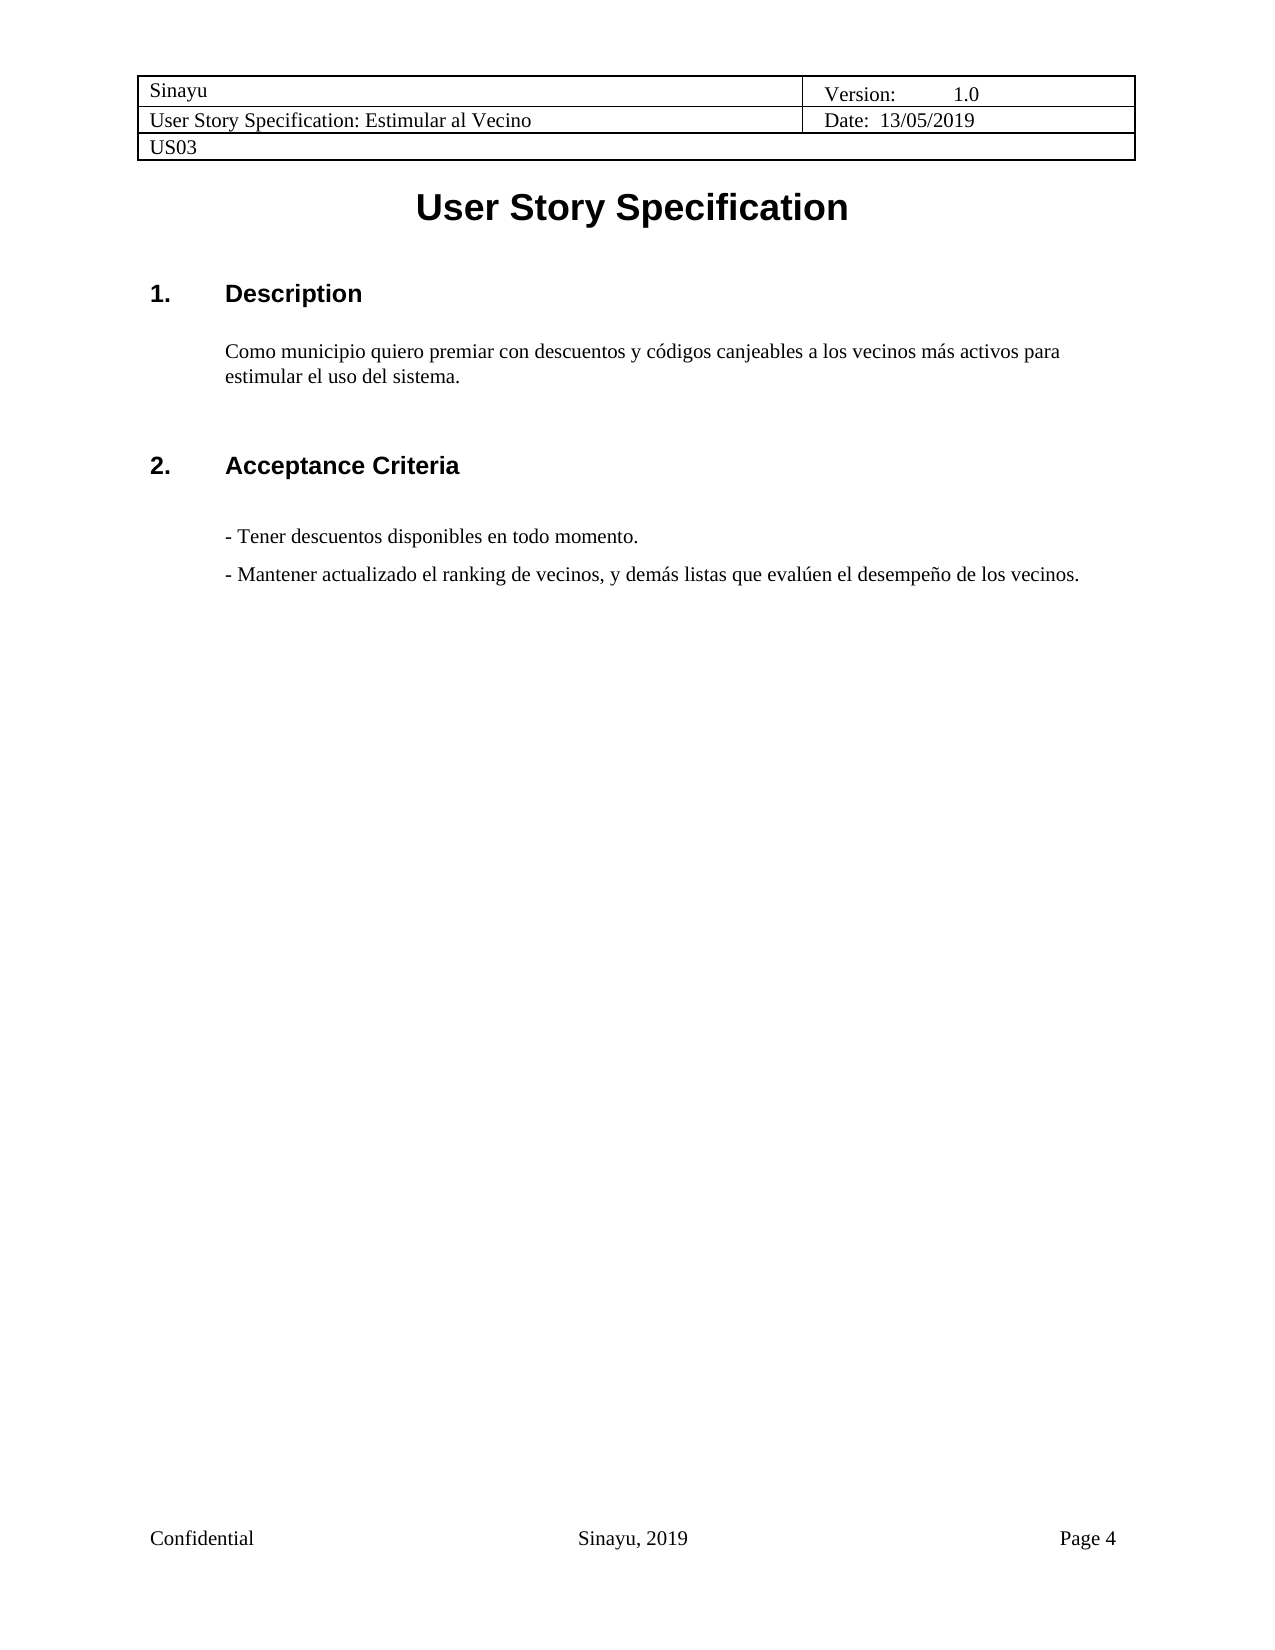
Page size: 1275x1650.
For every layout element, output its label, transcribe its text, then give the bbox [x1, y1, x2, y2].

text Como municipio quiero premiar con descuentos y códigos canjeables a los vecinos más activos para estimular el uso del sistema. [225, 338, 1125, 388]
text - Mantener actualizado el ranking de vecinos, y demás listas que evalúen el desempeño de los vecinos. [225, 561, 1125, 586]
subtitle Acceptance Criteria [150, 451, 1125, 480]
subtitle User Story Specification [150, 185, 1125, 228]
text - Tener descuentos disponibles en todo momento. [225, 523, 1125, 548]
subtitle Description [150, 278, 1125, 307]
